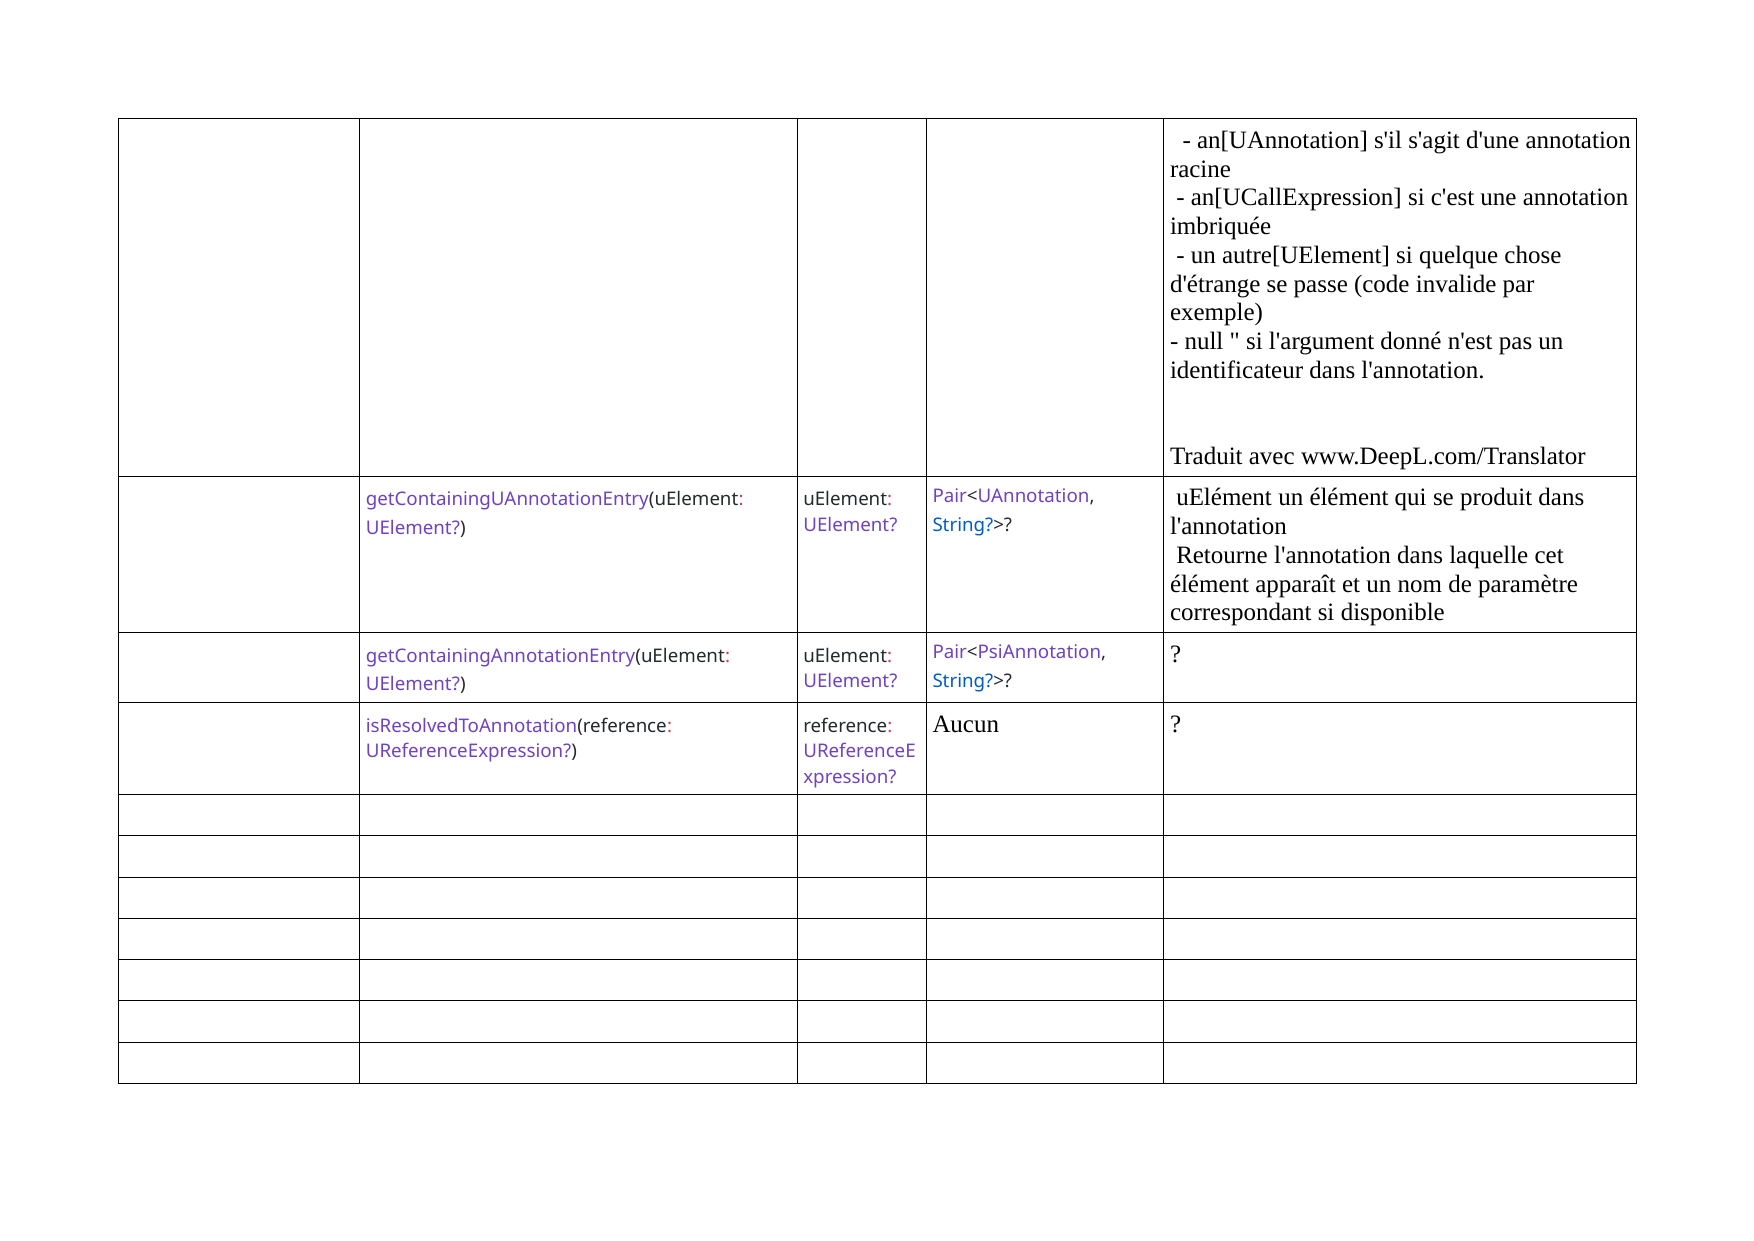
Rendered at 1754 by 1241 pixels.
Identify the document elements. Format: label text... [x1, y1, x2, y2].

table_cell [1164, 1001, 1636, 1042]
table_cell [119, 919, 359, 959]
table_cell [119, 795, 359, 835]
table_cell [360, 119, 797, 476]
table_cell [927, 836, 1163, 877]
table_cell uElément un élément qui se produit dans l'annotation Retourne l'annotation dans laquelle cet élément apparaît et un nom de paramètre correspondant si disponible [1164, 477, 1636, 632]
table_cell [798, 919, 926, 959]
table_cell [119, 119, 359, 476]
table_cell getContainingAnnotationEntry(uElement: UElement?) [360, 633, 797, 702]
table_cell [1164, 1043, 1636, 1083]
table_cell [798, 1043, 926, 1083]
table_cell Pair<PsiAnnotation, String?>? [927, 633, 1163, 702]
table_cell [360, 836, 797, 877]
table_cell [119, 1001, 359, 1042]
table_cell [360, 795, 797, 835]
table_cell [119, 633, 359, 702]
table_cell [119, 477, 359, 632]
table_cell [1164, 919, 1636, 959]
table_cell [798, 119, 926, 476]
table_cell [1164, 960, 1636, 1000]
table_cell [798, 878, 926, 918]
table_cell [360, 878, 797, 918]
table_cell - an[UAnnotation] s'il s'agit d'une annotation racine - an[UCallExpression] si c'est une annotation imbriquée - un autre[UElement] si quelque chose d'étrange se passe (code invalide par exemple) - null " si l'argument donné n'est pas un identificateur dans l'annotation. Traduit avec www.DeepL.com/Translator [1164, 119, 1636, 476]
table_cell [798, 960, 926, 1000]
table_cell [119, 878, 359, 918]
table_cell uElement: UElement? [798, 477, 926, 632]
table_cell uElement: UElement? [798, 633, 926, 702]
table_cell [798, 795, 926, 835]
table_cell ? [1164, 703, 1636, 794]
table_cell [1164, 836, 1636, 877]
table_cell [1164, 878, 1636, 918]
table_cell [360, 1001, 797, 1042]
table_cell [119, 836, 359, 877]
table_cell [927, 1043, 1163, 1083]
table_cell [927, 919, 1163, 959]
table_cell [798, 1001, 926, 1042]
table_cell [927, 960, 1163, 1000]
table_cell ? [1164, 633, 1636, 702]
table_cell [927, 119, 1163, 476]
table_cell [927, 795, 1163, 835]
table_cell getContainingUAnnotationEntry(uElement: UElement?) [360, 477, 797, 632]
table_cell [927, 878, 1163, 918]
table_cell [119, 960, 359, 1000]
table_cell isResolvedToAnnotation(reference: UReferenceExpression?) [360, 703, 797, 794]
table_cell Pair<UAnnotation, String?>? [927, 477, 1163, 632]
table_cell [119, 703, 359, 794]
table_cell reference: UReferenceExpression? [798, 703, 926, 794]
table_cell [1164, 795, 1636, 835]
table_cell [798, 836, 926, 877]
table_cell [360, 919, 797, 959]
table_cell [360, 1043, 797, 1083]
table_cell [119, 1043, 359, 1083]
table_cell [927, 1001, 1163, 1042]
table_cell Aucun [927, 703, 1163, 794]
table_cell [360, 960, 797, 1000]
